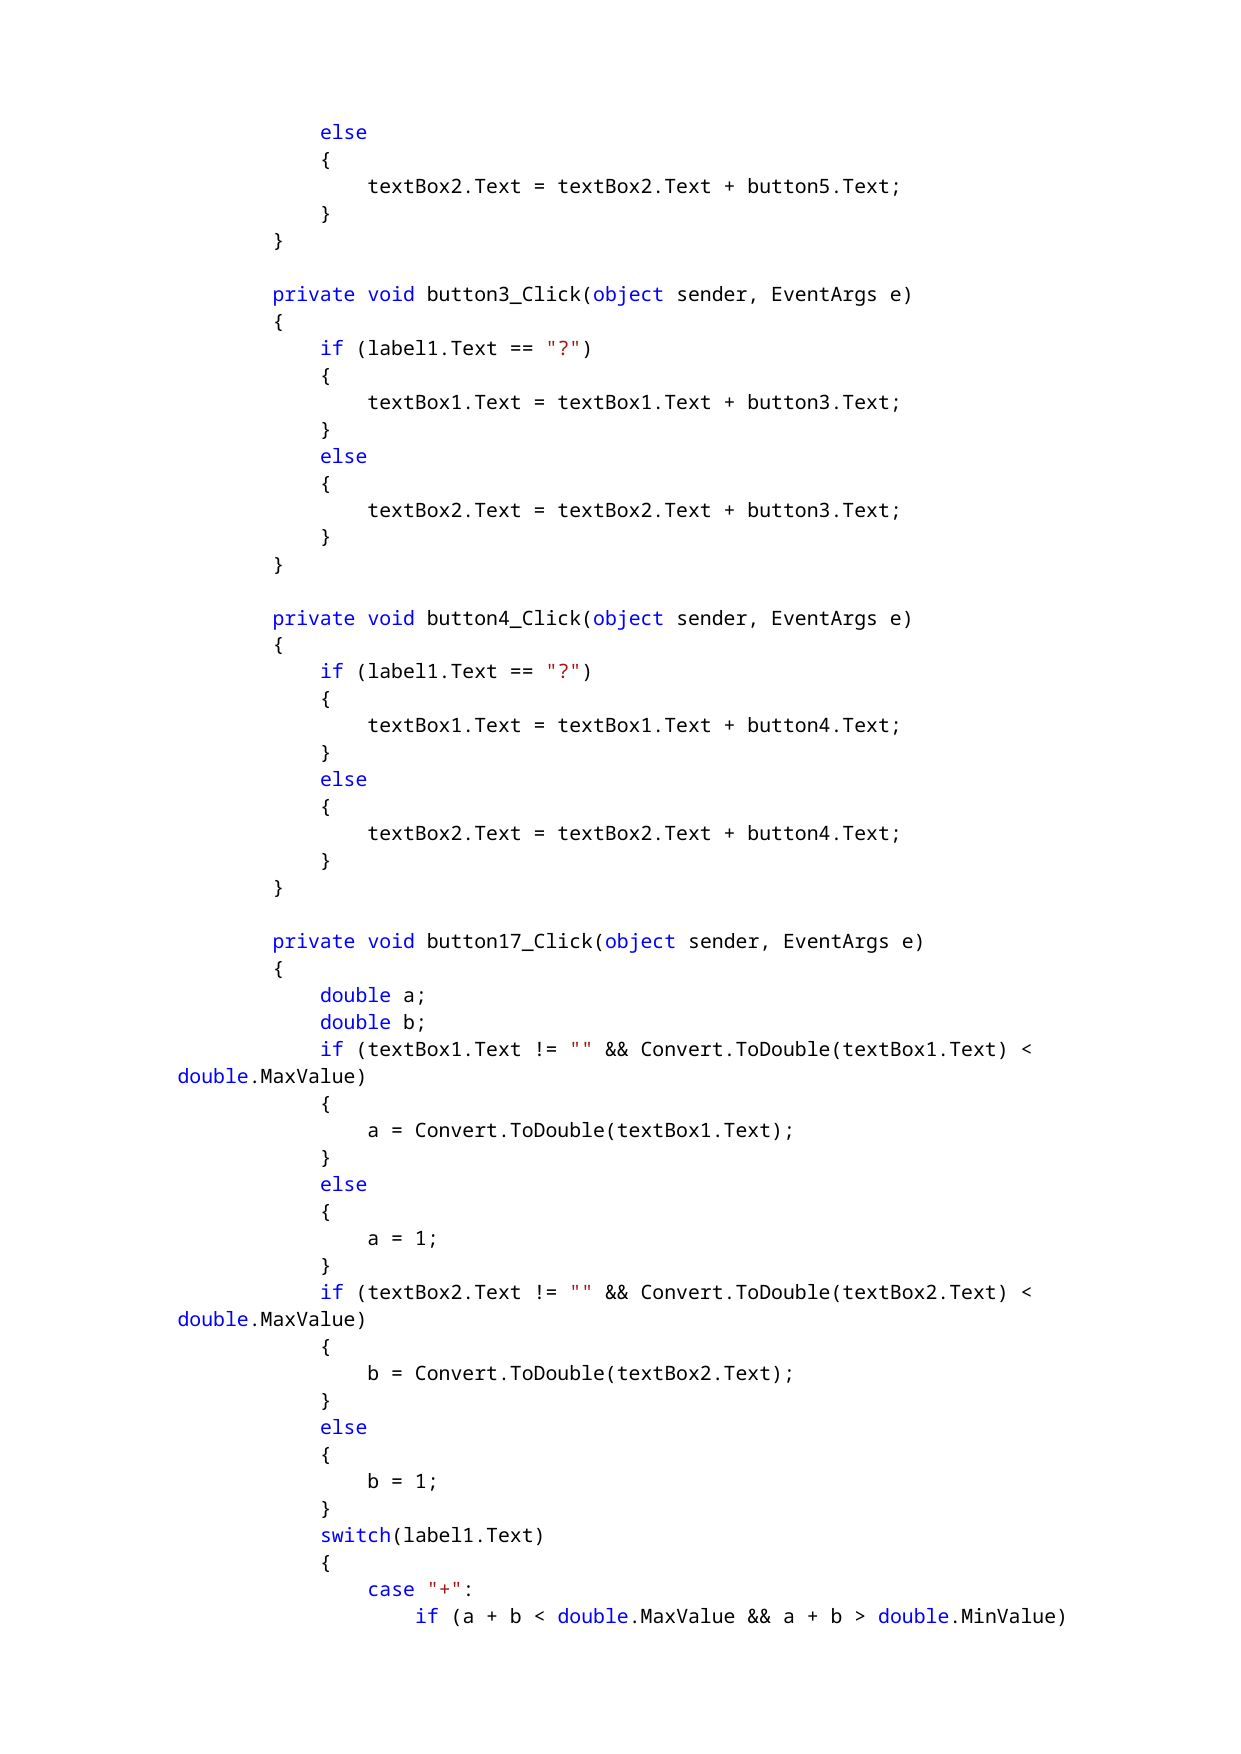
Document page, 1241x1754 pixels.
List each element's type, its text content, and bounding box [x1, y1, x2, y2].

text } [177, 1251, 1152, 1278]
text } [177, 1143, 1152, 1170]
text a = 1; [177, 1224, 1152, 1251]
text else [177, 118, 1152, 145]
text else [177, 766, 1152, 793]
text } [177, 523, 1152, 550]
text } [177, 226, 1152, 253]
text else [177, 1413, 1152, 1440]
text { [177, 1332, 1152, 1359]
text { [177, 1197, 1152, 1224]
text { [177, 361, 1152, 388]
text textBox2.Text = textBox2.Text + button4.Text; [177, 819, 1152, 847]
text { [177, 1089, 1152, 1116]
text if (a + b < double.MaxValue && a + b > double.MinValue) [177, 1602, 1152, 1629]
text double b; [177, 1008, 1152, 1035]
text if (textBox2.Text != "" && Convert.ToDouble(textBox2.Text) < double.MaxValue) [177, 1278, 1152, 1332]
text { [177, 954, 1152, 981]
text { [177, 307, 1152, 334]
text { [177, 1548, 1152, 1575]
text double a; [177, 981, 1152, 1008]
text } [177, 1494, 1152, 1521]
text } [177, 199, 1152, 226]
text textBox2.Text = textBox2.Text + button3.Text; [177, 496, 1152, 523]
text { [177, 1440, 1152, 1467]
text { [177, 145, 1152, 172]
text a = Convert.ToDouble(textBox1.Text); [177, 1116, 1152, 1143]
text if (label1.Text == "?") [177, 334, 1152, 361]
text private void button17_Click(object sender, EventArgs e) [177, 927, 1152, 954]
text else [177, 1170, 1152, 1197]
text switch(label1.Text) [177, 1521, 1152, 1548]
text { [177, 631, 1152, 658]
text textBox1.Text = textBox1.Text + button4.Text; [177, 712, 1152, 739]
text { [177, 685, 1152, 712]
text { [177, 469, 1152, 496]
text { [177, 793, 1152, 819]
text b = Convert.ToDouble(textBox2.Text); [177, 1359, 1152, 1386]
text textBox2.Text = textBox2.Text + button5.Text; [177, 172, 1152, 199]
text if (textBox1.Text != "" && Convert.ToDouble(textBox1.Text) < double.MaxValue) [177, 1035, 1152, 1089]
text } [177, 873, 1152, 901]
text else [177, 442, 1152, 469]
text } [177, 1386, 1152, 1413]
text } [177, 415, 1152, 442]
text private void button3_Click(object sender, EventArgs e) [177, 280, 1152, 307]
text textBox1.Text = textBox1.Text + button3.Text; [177, 388, 1152, 415]
text b = 1; [177, 1467, 1152, 1494]
text } [177, 550, 1152, 577]
text private void button4_Click(object sender, EventArgs e) [177, 604, 1152, 631]
text case "+": [177, 1575, 1152, 1602]
text if (label1.Text == "?") [177, 658, 1152, 685]
text } [177, 739, 1152, 766]
text } [177, 847, 1152, 873]
